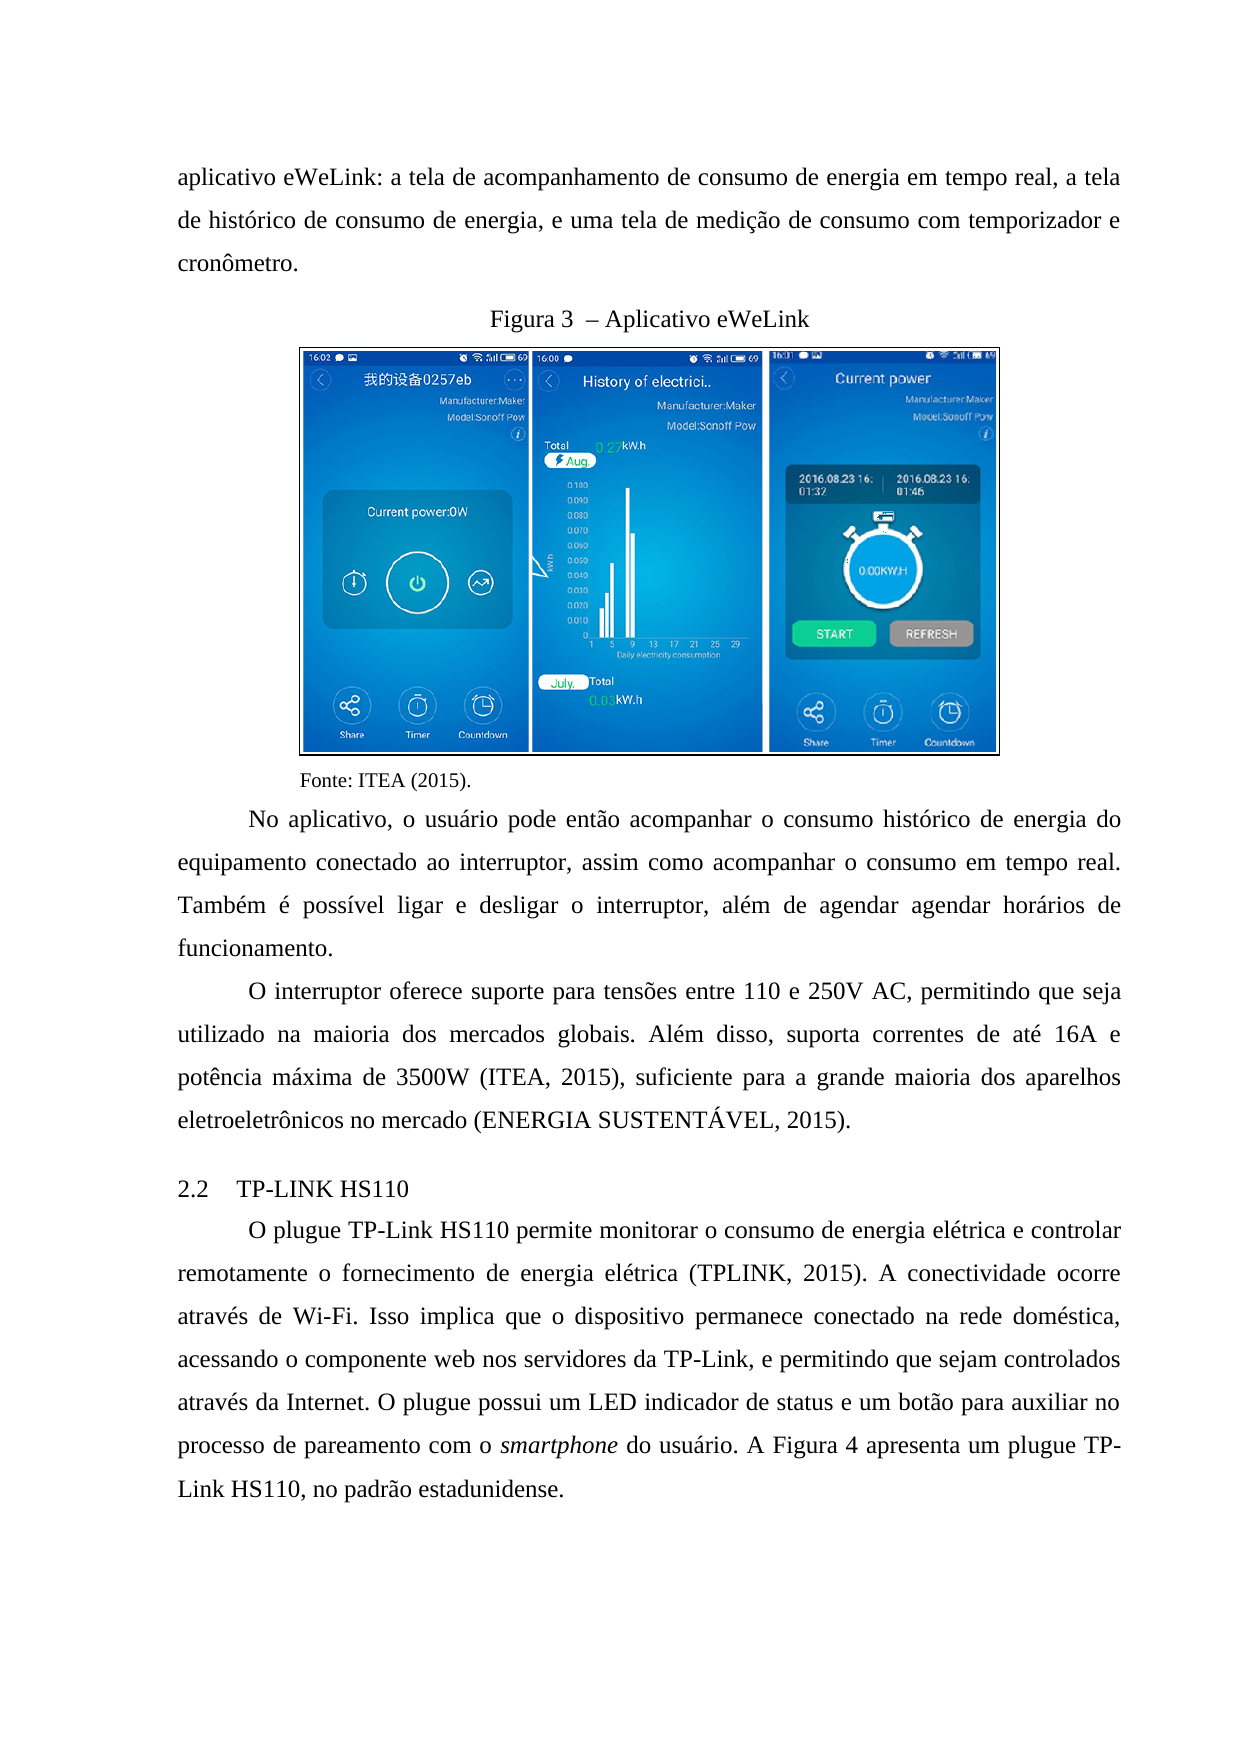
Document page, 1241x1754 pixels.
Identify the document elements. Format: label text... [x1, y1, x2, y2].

subtitle TP-LINK HS110 [177, 1174, 1122, 1202]
text O plugue TP-Link HS110 permite monitorar o consumo de energia elétrica e controlar remotamente o fornecimento de energia elétrica (TPLINK, 2015). A conectividade ocorre através de Wi-Fi. Isso implica que o dispositivo permanece conectado na rede doméstica, acessando o componente web nos servidores da TP-Link, e permitindo que sejam controlados através da Internet. O plugue possui um LED indicador de status e um botão para auxiliar no processo de pareamento com o smartphone do usuário. A Figura 4 apresenta um plugue TP-Link HS110, no padrão estadunidense. [177, 1215, 1122, 1502]
text No aplicativo, o usuário pode então acompanhar o consumo histórico de energia do equipamento conectado ao interruptor, assim como acompanhar o consumo em tempo real. Também é possível ligar e desligar o interruptor, além de agendar agendar horários de funcionamento. [177, 804, 1122, 962]
text Fonte: ITEA (2015). [299, 347, 1122, 792]
text Figura 3 – Aplicativo eWeLink [177, 304, 1122, 333]
text O interruptor oferece suporte para tensões entre 110 e 250V AC, permitindo que seja utilizado na maioria dos mercados globais. Além disso, suporta correntes de até 16A e potência máxima de 3500W (ITEA, 2015), suficiente para a grande maioria dos aparelhos eletroeletrônicos no mercado (ENERGIA SUSTENTÁVEL, 2015). [177, 976, 1122, 1134]
text aplicativo eWeLink: a tela de acompanhamento de consumo de energia em tempo real, a tela de histórico de consumo de energia, e uma tela de medição de consumo com temporizador e cronômetro. [177, 162, 1122, 277]
